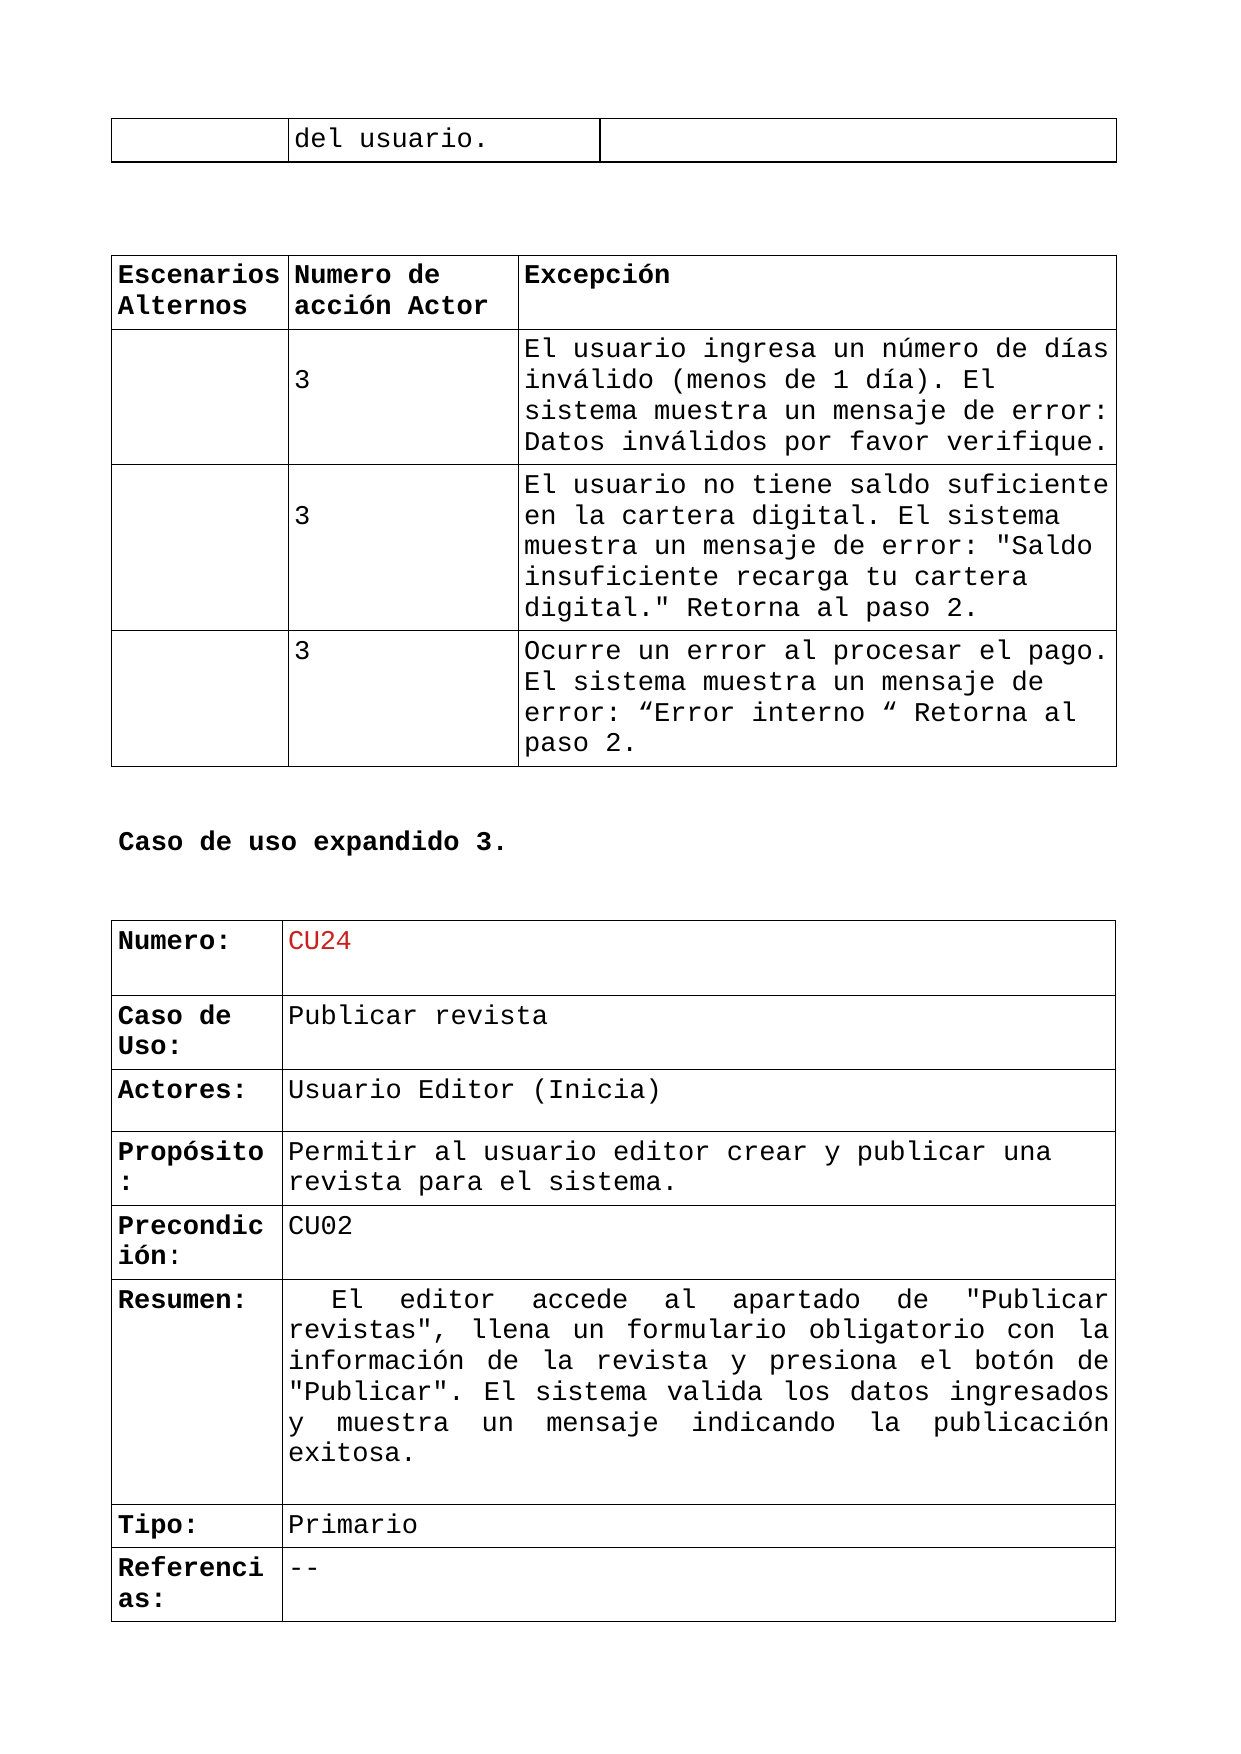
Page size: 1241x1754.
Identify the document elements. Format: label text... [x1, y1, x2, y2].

table_cell Caso de Uso: [112, 996, 282, 1069]
table_cell 3 [289, 465, 518, 630]
table_header Excepción [519, 256, 1116, 328]
table_cell Primario [283, 1505, 1115, 1547]
table_cell -- [283, 1548, 1115, 1621]
table_cell Permitir al usuario editor crear y publicar una revista para el sistema. [283, 1132, 1115, 1205]
table_header Numero: [112, 921, 282, 995]
table_cell Referencias: [112, 1548, 282, 1621]
table_cell Publicar revista [283, 996, 1115, 1069]
table_cell Actores: [112, 1070, 282, 1131]
table_cell [112, 465, 288, 630]
text Caso de uso expandido 3. [118, 828, 1122, 859]
table_header CU24 [283, 921, 1115, 995]
table_cell Precondición: [112, 1206, 282, 1279]
table_cell [112, 119, 288, 161]
table_cell Usuario Editor (Inicia) [283, 1070, 1115, 1131]
table_cell 3 [289, 631, 518, 766]
table_header Escenarios Alternos [112, 256, 288, 328]
table_cell [601, 119, 1116, 161]
table_cell Propósito: [112, 1132, 282, 1205]
table_cell El usuario ingresa un número de días inválido (menos de 1 día). El sistema muestra un mensaje de error: Datos inválidos por favor verifique. [519, 330, 1116, 464]
table_cell del usuario. [289, 119, 599, 161]
table_header Numero de acción Actor [289, 256, 518, 328]
table_cell [112, 330, 288, 464]
table_cell Resumen: [112, 1280, 282, 1504]
table_cell Ocurre un error al procesar el pago. El sistema muestra un mensaje de error: “Error interno “ Retorna al paso 2. [519, 631, 1116, 766]
table_cell Tipo: [112, 1505, 282, 1547]
table_cell El editor accede al apartado de "Publicar revistas", llena un formulario obligatorio con la información de la revista y presiona el botón de "Publicar". El sistema valida los datos ingresados y muestra un mensaje indicando la publicación exitosa. [283, 1280, 1115, 1504]
table_cell 3 [289, 330, 518, 464]
table_cell CU02 [283, 1206, 1115, 1279]
table_cell [112, 631, 288, 766]
table_cell El usuario no tiene saldo suficiente en la cartera digital. El sistema muestra un mensaje de error: "Saldo insuficiente recarga tu cartera digital." Retorna al paso 2. [519, 465, 1116, 630]
